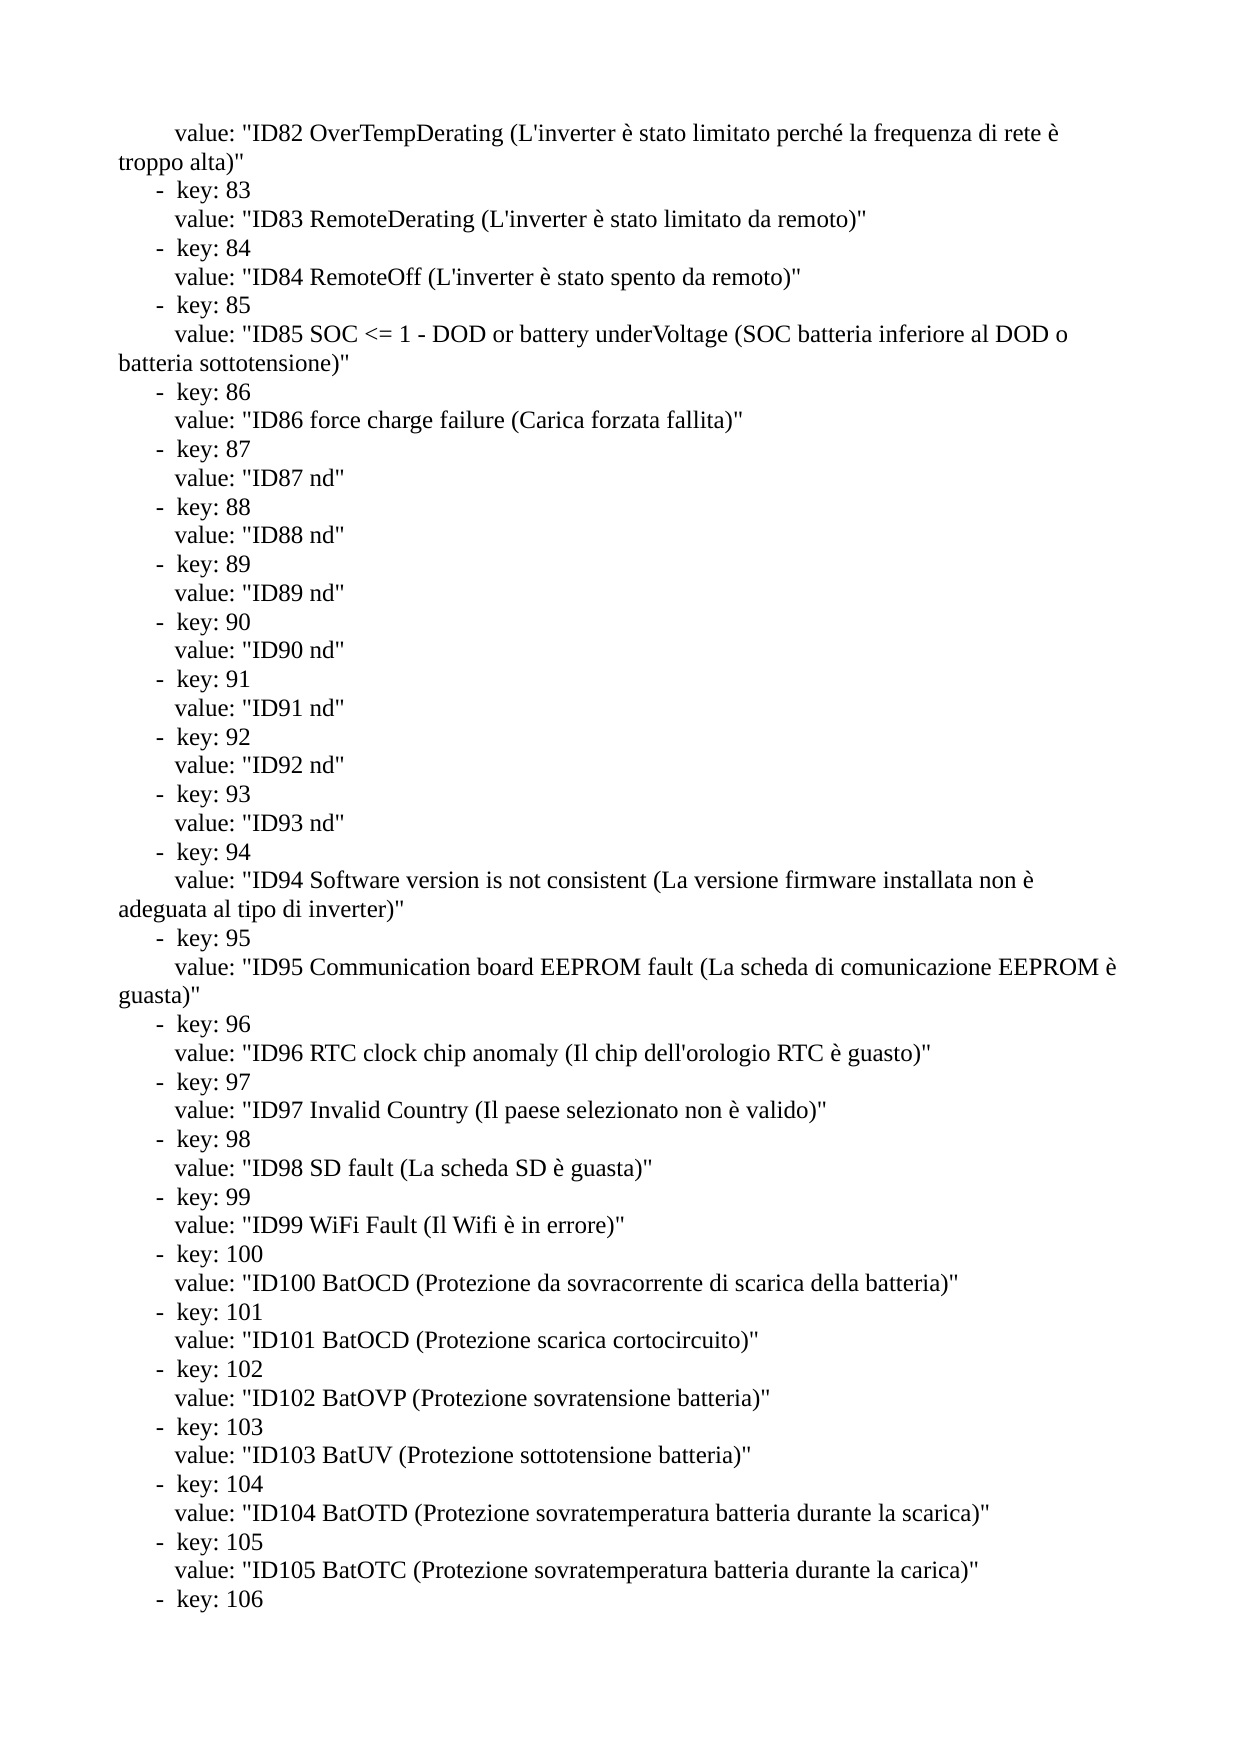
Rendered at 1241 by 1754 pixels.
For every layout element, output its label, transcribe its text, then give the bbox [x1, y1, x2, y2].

text - key: 86 [118, 377, 1122, 406]
text value: "ID97 Invalid Country (Il paese selezionato non è valido)" [118, 1096, 1122, 1124]
text - key: 93 [118, 779, 1122, 808]
text - key: 102 [118, 1354, 1122, 1383]
text - key: 85 [118, 291, 1122, 319]
text - key: 105 [118, 1527, 1122, 1556]
text value: "ID89 nd" [118, 578, 1122, 607]
text - key: 92 [118, 722, 1122, 751]
text value: "ID86 force charge failure (Carica forzata fallita)" [118, 406, 1122, 434]
text - key: 88 [118, 492, 1122, 521]
text value: "ID101 BatOCD (Protezione scarica cortocircuito)" [118, 1326, 1122, 1354]
text value: "ID84 RemoteOff (L'inverter è stato spento da remoto)" [118, 262, 1122, 291]
text value: "ID87 nd" [118, 463, 1122, 492]
text - key: 90 [118, 607, 1122, 636]
text value: "ID103 BatUV (Protezione sottotensione batteria)" [118, 1441, 1122, 1469]
text - key: 104 [118, 1469, 1122, 1498]
text - key: 91 [118, 664, 1122, 693]
text - key: 97 [118, 1067, 1122, 1096]
text - key: 100 [118, 1239, 1122, 1268]
text - key: 98 [118, 1124, 1122, 1153]
text value: "ID88 nd" [118, 521, 1122, 549]
text value: "ID92 nd" [118, 751, 1122, 779]
text value: "ID91 nd" [118, 693, 1122, 722]
text value: "ID90 nd" [118, 636, 1122, 664]
text value: "ID102 BatOVP (Protezione sovratensione batteria)" [118, 1383, 1122, 1412]
text - key: 103 [118, 1412, 1122, 1441]
text - key: 101 [118, 1297, 1122, 1326]
text value: "ID93 nd" [118, 808, 1122, 837]
text - key: 94 [118, 837, 1122, 866]
text value: "ID83 RemoteDerating (L'inverter è stato limitato da remoto)" [118, 204, 1122, 233]
text value: "ID99 WiFi Fault (Il Wifi è in errore)" [118, 1211, 1122, 1239]
text - key: 106 [118, 1584, 1122, 1613]
text value: "ID85 SOC <= 1 - DOD or battery underVoltage (SOC batteria inferiore al DOD o batteria sottotensione)" [118, 319, 1122, 377]
text - key: 96 [118, 1009, 1122, 1038]
text value: "ID105 BatOTC (Protezione sovratemperatura batteria durante la carica)" [118, 1556, 1122, 1584]
text value: "ID95 Communication board EEPROM fault (La scheda di comunicazione EEPROM è guasta)" [118, 952, 1122, 1009]
text - key: 95 [118, 923, 1122, 952]
text - key: 84 [118, 233, 1122, 262]
text - key: 99 [118, 1182, 1122, 1211]
text value: "ID94 Software version is not consistent (La versione firmware installata non è adeguata al tipo di inverter)" [118, 866, 1122, 923]
text - key: 83 [118, 176, 1122, 204]
text value: "ID98 SD fault (La scheda SD è guasta)" [118, 1153, 1122, 1182]
text value: "ID82 OverTempDerating (L'inverter è stato limitato perché la frequenza di rete è troppo alta)" [118, 118, 1122, 176]
text - key: 89 [118, 549, 1122, 578]
text value: "ID100 BatOCD (Protezione da sovracorrente di scarica della batteria)" [118, 1268, 1122, 1297]
text value: "ID96 RTC clock chip anomaly (Il chip dell'orologio RTC è guasto)" [118, 1038, 1122, 1067]
text - key: 87 [118, 434, 1122, 463]
text value: "ID104 BatOTD (Protezione sovratemperatura batteria durante la scarica)" [118, 1498, 1122, 1527]
